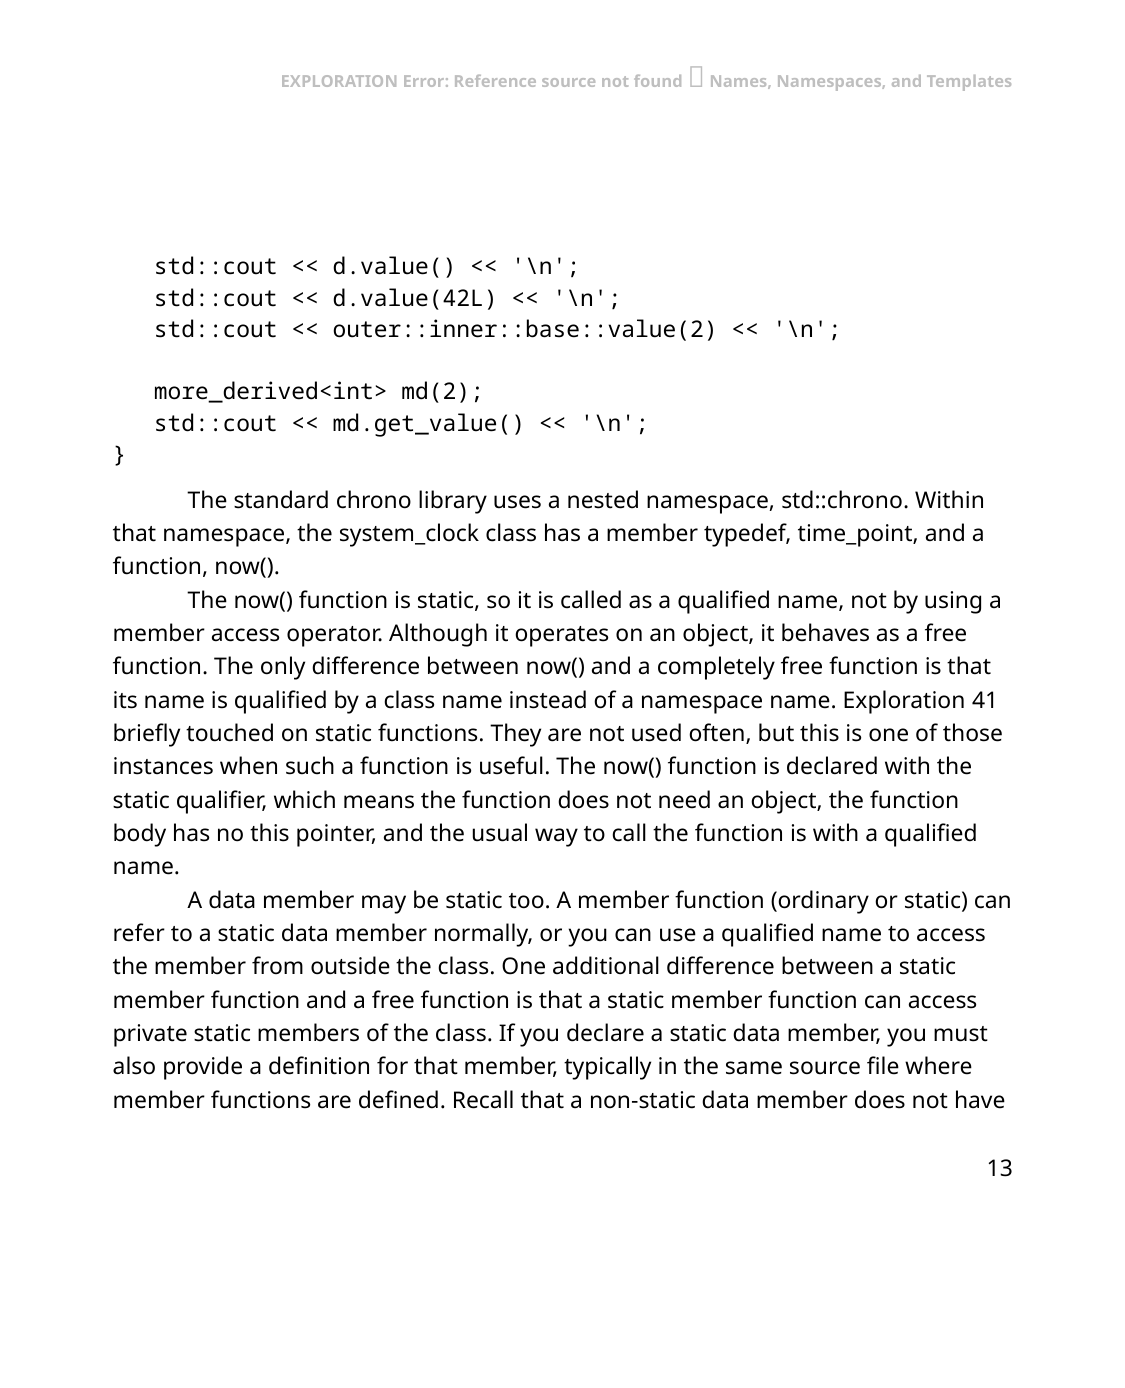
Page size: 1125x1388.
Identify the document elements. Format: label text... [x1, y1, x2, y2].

text std::cout << d.value() << '\n'; [112, 250, 1012, 282]
text std::cout << md.get_value() << '\n'; [112, 407, 1012, 438]
text std::cout << outer::inner::base::value(2) << '\n'; [112, 313, 1012, 344]
text std::cout << d.value(42L) << '\n'; [112, 282, 1012, 313]
text } [112, 438, 1012, 469]
text The now() function is static, so it is called as a qualified name, not by using a member access operator. Although it operates on an object, it behaves as a free function. The only difference between now() and a completely free function is that its name is qualified by a class name instead of a namespace name. Exploration 41 briefly touched on static functions. They are not used often, but this is one of those instances when such a function is useful. The now() function is declared with the static qualifier, which means the function does not need an object, the function body has no this pointer, and the usual way to call the function is with a qualified name. [112, 582, 1012, 882]
text more_derived<int> md(2); [112, 375, 1012, 407]
text The standard chrono library uses a nested namespace, std::chrono. Within that namespace, the system_clock class has a member typedef, time_point, and a function, now(). [112, 482, 1012, 582]
text A data member may be static too. A member function (ordinary or static) can refer to a static data member normally, or you can use a qualified name to access the member from outside the class. One additional difference between a static member function and a free function is that a static member function can access private static members of the class. If you declare a static data member, you must also provide a definition for that member, typically in the same source file where member functions are defined. Recall that a non-static data member does not have [112, 882, 1012, 1115]
